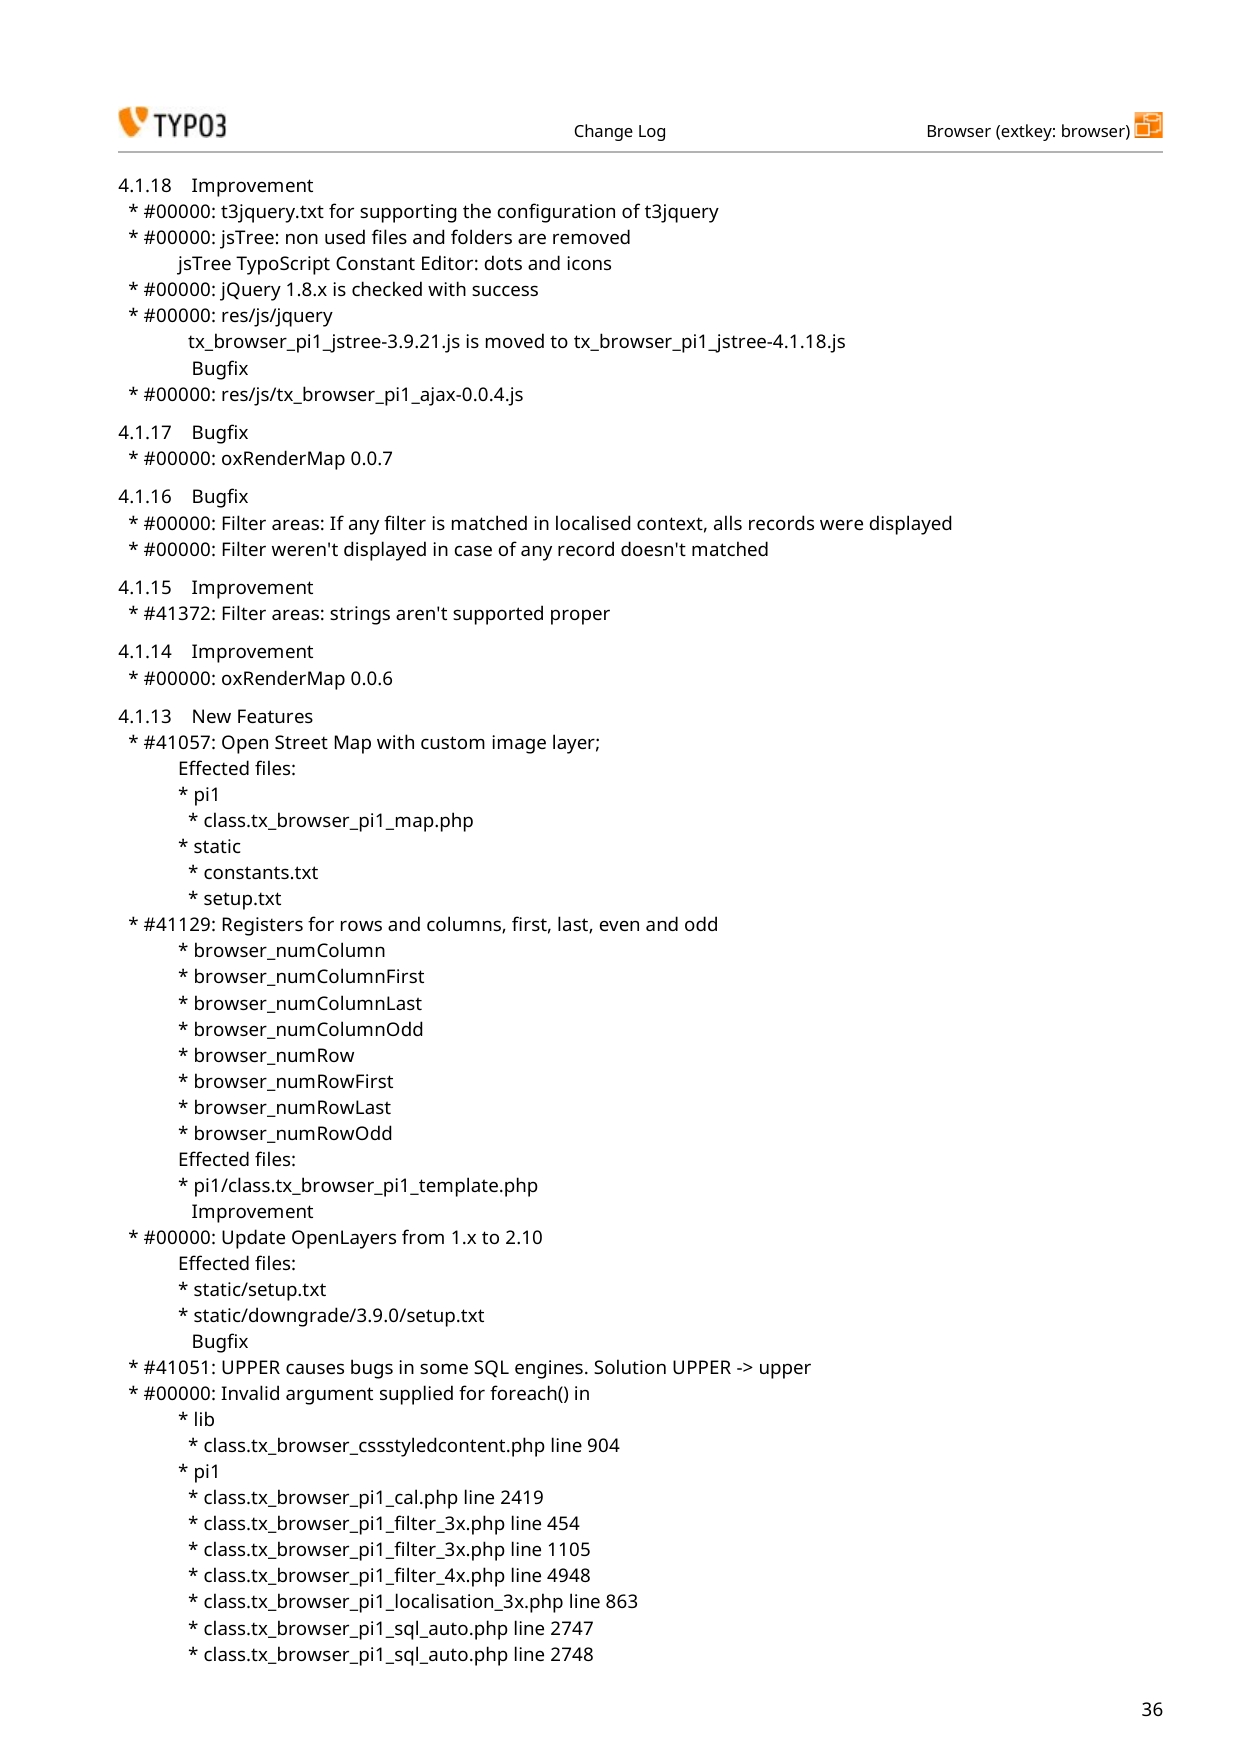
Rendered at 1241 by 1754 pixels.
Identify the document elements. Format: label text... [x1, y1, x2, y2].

text 4.1.18 Improvement * #00000: t3jquery.txt for supporting the configuration of t3jquery * #00000: jsTree: non used files and folders are removed jsTree TypoScript Constant Editor: dots and icons * #00000: jQuery 1.8.x is checked with success * #00000: res/js/jquery tx_browser_pi1_jstree-3.9.21.js is moved to tx_browser_pi1_jstree-4.1.18.js Bugfix * #00000: res/js/tx_browser_pi1_ajax-0.0.4.js [118, 172, 1163, 407]
text 4.1.17 Bugfix * #00000: oxRenderMap 0.0.7 [118, 419, 1163, 471]
text 4.1.13 New Features * #41057: Open Street Map with custom image layer; Effected files: * pi1 * class.tx_browser_pi1_map.php * static * constants.txt * setup.txt * #41129: Registers for rows and columns, first, last, even and odd * browser_numColumn * browser_numColumnFirst * browser_numColumnLast * browser_numColumnOdd * browser_numRow * browser_numRowFirst * browser_numRowLast * browser_numRowOdd Effected files: * pi1/class.tx_browser_pi1_template.php Improvement * #00000: Update OpenLayers from 1.x to 2.10 Effected files: * static/setup.txt * static/downgrade/3.9.0/setup.txt Bugfix * #41051: UPPER causes bugs in some SQL engines. Solution UPPER -> upper * #00000: Invalid argument supplied for foreach() in * lib * class.tx_browser_cssstyledcontent.php line 904 * pi1 * class.tx_browser_pi1_cal.php line 2419 * class.tx_browser_pi1_filter_3x.php line 454 * class.tx_browser_pi1_filter_3x.php line 1105 * class.tx_browser_pi1_filter_4x.php line 4948 * class.tx_browser_pi1_localisation_3x.php line 863 * class.tx_browser_pi1_sql_auto.php line 2747 * class.tx_browser_pi1_sql_auto.php line 2748 [118, 703, 1163, 1666]
text 4.1.15 Improvement * #41372: Filter areas: strings aren't supported proper [118, 574, 1163, 626]
text 4.1.16 Bugfix * #00000: Filter areas: If any filter is matched in localised context, alls records were displayed * #00000: Filter weren't displayed in case of any record doesn't matched [118, 483, 1163, 562]
text 4.1.14 Improvement * #00000: oxRenderMap 0.0.6 [118, 638, 1163, 691]
picture [118, 106, 227, 138]
picture [1134, 112, 1163, 138]
